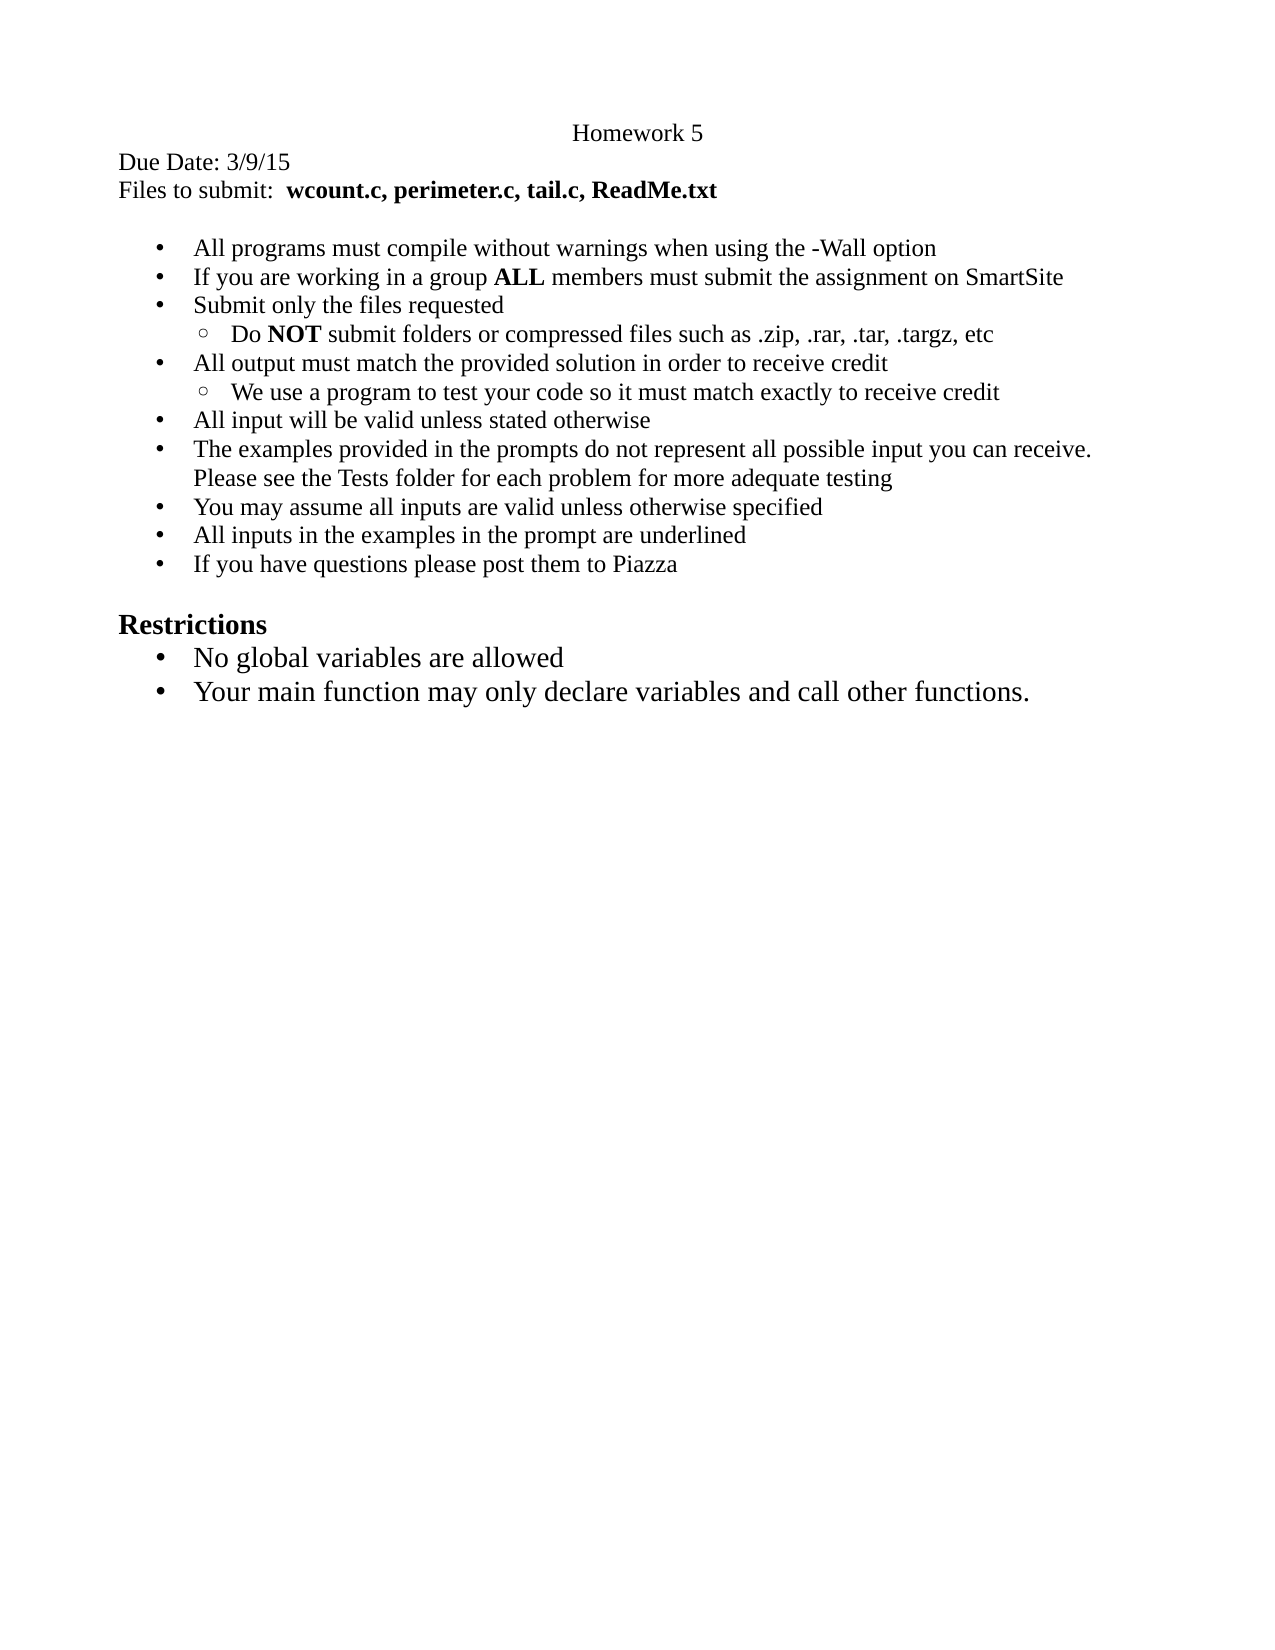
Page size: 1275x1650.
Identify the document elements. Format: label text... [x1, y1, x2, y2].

list We use a program to test your code so it must match exactly to receive credit [193, 377, 1157, 406]
text Restrictions [118, 607, 1157, 640]
list No global variables are allowed [156, 640, 1157, 674]
list If you are working in a group ALL members must submit the assignment on SmartSite [156, 262, 1157, 291]
list All inputs in the examples in the prompt are underlined [156, 521, 1157, 549]
list You may assume all inputs are valid unless otherwise specified [156, 492, 1157, 521]
list All input will be valid unless stated otherwise [156, 406, 1157, 434]
list The examples provided in the prompts do not represent all possible input you can receive. Please see the Tests folder for each problem for more adequate testing [156, 434, 1157, 492]
text Homework 5 [118, 118, 1157, 147]
text Files to submit: wcount.c, perimeter.c, tail.c, ReadMe.txt [118, 176, 1157, 204]
list All output must match the provided solution in order to receive credit [156, 348, 1157, 377]
text Due Date: 3/9/15 [118, 147, 1157, 176]
list All programs must compile without warnings when using the -Wall option [156, 233, 1157, 262]
list Your main function may only declare variables and call other functions. [156, 674, 1157, 708]
list If you have questions please post them to Piazza [156, 549, 1157, 578]
list Submit only the files requested [156, 291, 1157, 319]
list Do NOT submit folders or compressed files such as .zip, .rar, .tar, .targz, etc [193, 319, 1157, 348]
